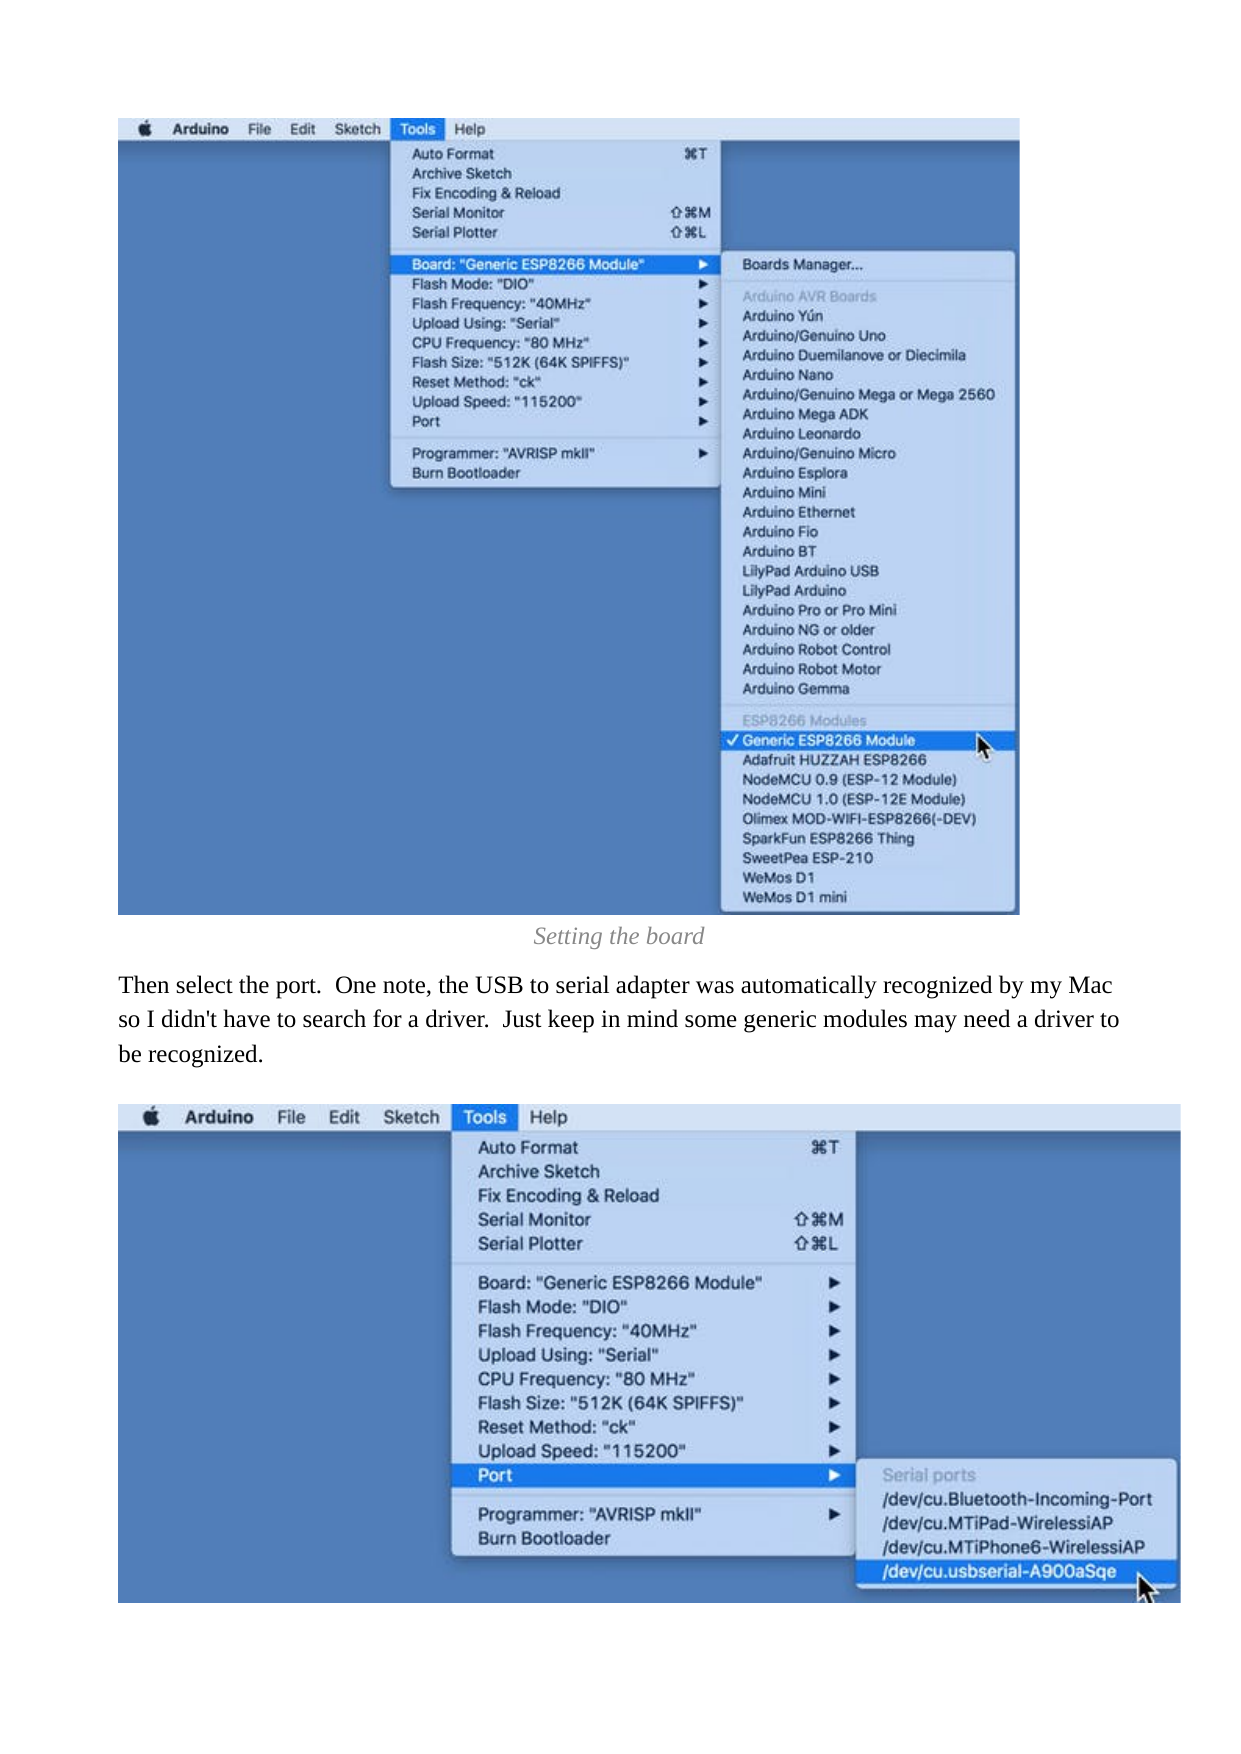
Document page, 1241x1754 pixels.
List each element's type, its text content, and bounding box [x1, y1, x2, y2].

text Setting the board [118, 921, 1122, 949]
picture [118, 1104, 1181, 1603]
picture [118, 118, 1020, 915]
text Then select the port. One note, the USB to serial adapter was automatically recognized by my Mac so I didn't have to search for a driver. Just keep in mind some generic modules may need a driver to be recognized. [118, 970, 1122, 1067]
